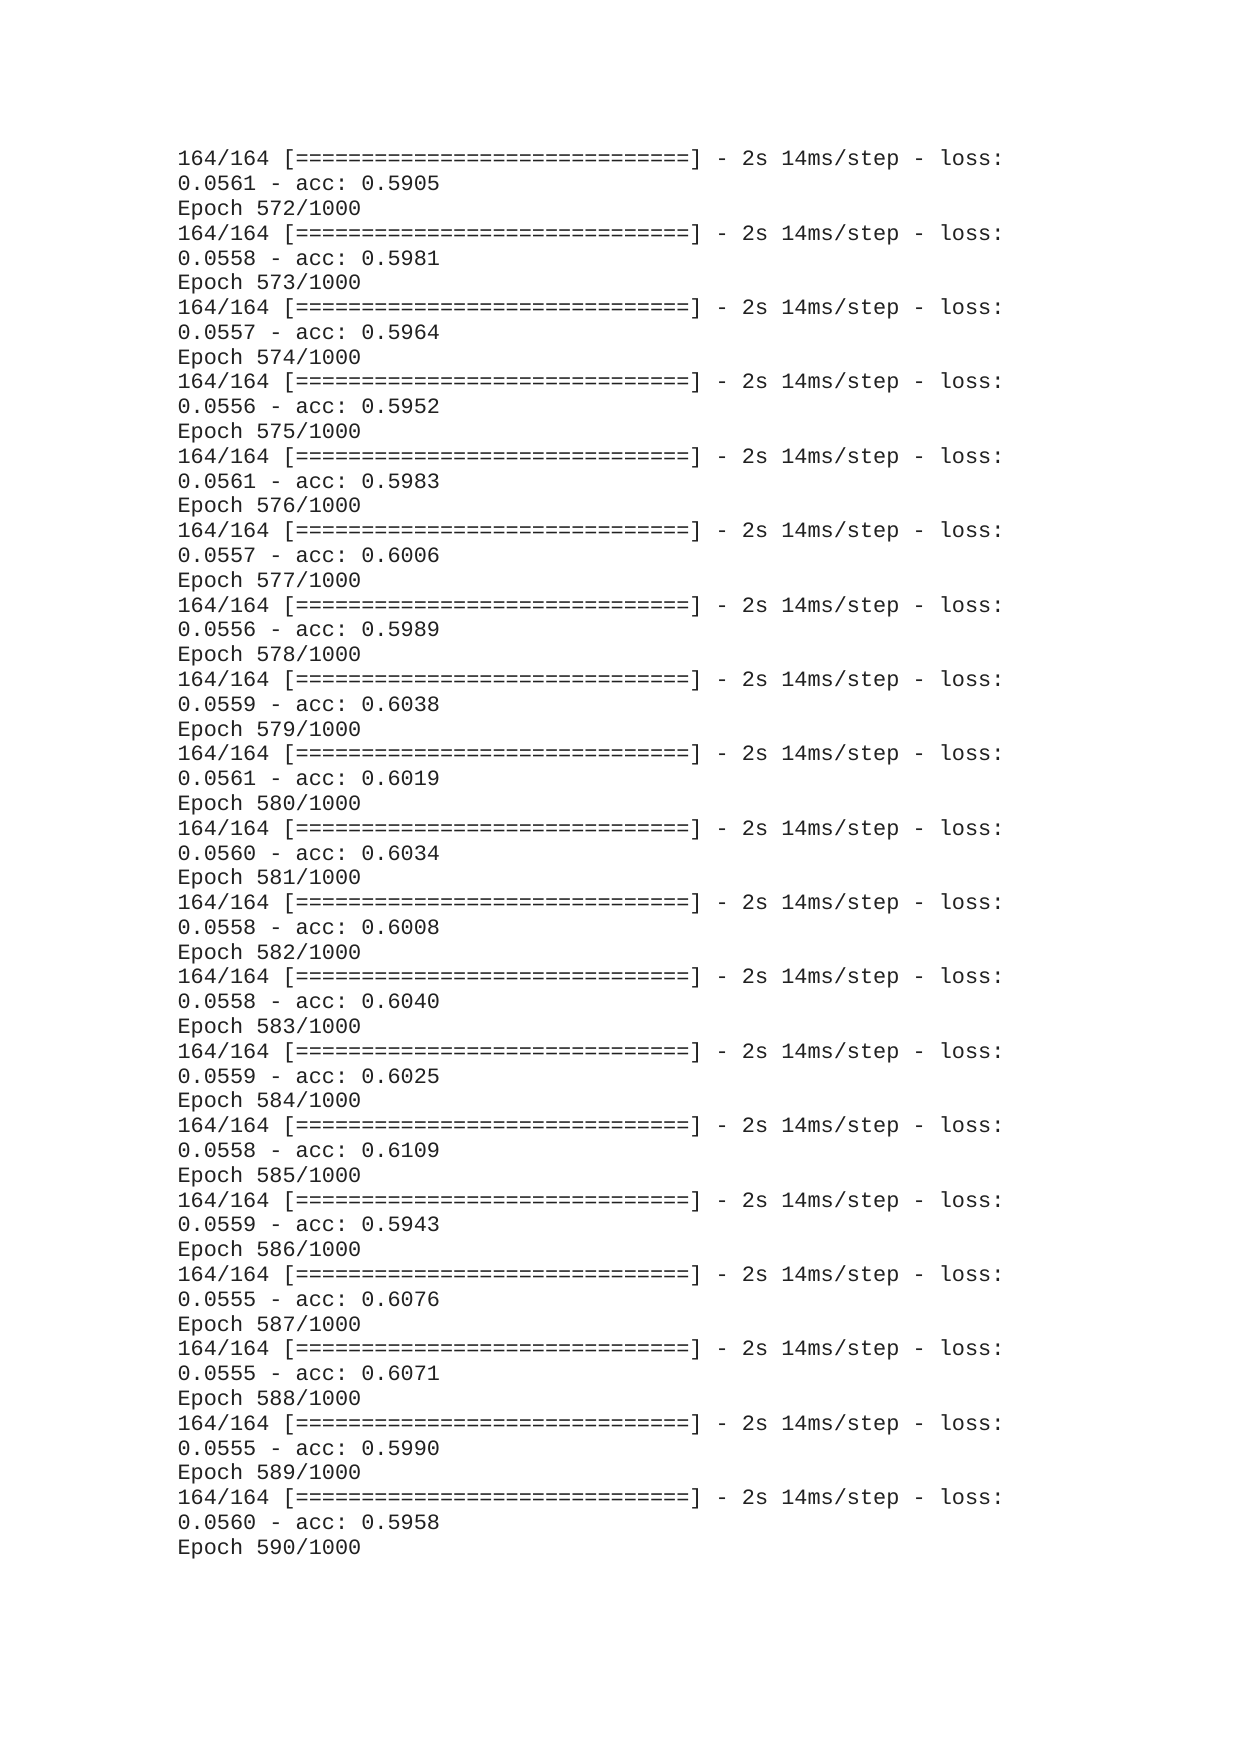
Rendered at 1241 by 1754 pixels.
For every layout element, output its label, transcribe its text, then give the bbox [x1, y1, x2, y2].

text 164/164 [==============================] - 2s 14ms/step - loss: 0.0558 - acc: 0.6040 [177, 966, 1063, 1015]
text 164/164 [==============================] - 2s 14ms/step - loss: 0.0559 - acc: 0.5943 [177, 1189, 1063, 1238]
text 164/164 [==============================] - 2s 14ms/step - loss: 0.0561 - acc: 0.5905 [177, 148, 1063, 197]
text Epoch 574/1000 [177, 346, 1063, 371]
text Epoch 585/1000 [177, 1164, 1063, 1189]
text 164/164 [==============================] - 2s 14ms/step - loss: 0.0556 - acc: 0.5989 [177, 594, 1063, 643]
text 164/164 [==============================] - 2s 14ms/step - loss: 0.0560 - acc: 0.5958 [177, 1486, 1063, 1536]
text 164/164 [==============================] - 2s 14ms/step - loss: 0.0555 - acc: 0.6076 [177, 1263, 1063, 1313]
text Epoch 588/1000 [177, 1387, 1063, 1412]
text Epoch 584/1000 [177, 1090, 1063, 1114]
text 164/164 [==============================] - 2s 14ms/step - loss: 0.0556 - acc: 0.5952 [177, 371, 1063, 420]
text Epoch 582/1000 [177, 941, 1063, 966]
text Epoch 575/1000 [177, 420, 1063, 445]
text Epoch 573/1000 [177, 272, 1063, 296]
text Epoch 572/1000 [177, 197, 1063, 222]
text 164/164 [==============================] - 2s 14ms/step - loss: 0.0561 - acc: 0.5983 [177, 445, 1063, 495]
text 164/164 [==============================] - 2s 14ms/step - loss: 0.0558 - acc: 0.6109 [177, 1114, 1063, 1164]
text 164/164 [==============================] - 2s 14ms/step - loss: 0.0555 - acc: 0.6071 [177, 1338, 1063, 1387]
text 164/164 [==============================] - 2s 14ms/step - loss: 0.0559 - acc: 0.6025 [177, 1040, 1063, 1090]
text 164/164 [==============================] - 2s 14ms/step - loss: 0.0559 - acc: 0.6038 [177, 668, 1063, 718]
text 164/164 [==============================] - 2s 14ms/step - loss: 0.0561 - acc: 0.6019 [177, 743, 1063, 792]
text 164/164 [==============================] - 2s 14ms/step - loss: 0.0558 - acc: 0.5981 [177, 222, 1063, 272]
text Epoch 590/1000 [177, 1536, 1063, 1561]
text Epoch 583/1000 [177, 1015, 1063, 1040]
text 164/164 [==============================] - 2s 14ms/step - loss: 0.0560 - acc: 0.6034 [177, 817, 1063, 867]
text 164/164 [==============================] - 2s 14ms/step - loss: 0.0555 - acc: 0.5990 [177, 1412, 1063, 1462]
text Epoch 576/1000 [177, 495, 1063, 519]
text Epoch 581/1000 [177, 867, 1063, 891]
text Epoch 587/1000 [177, 1313, 1063, 1338]
text 164/164 [==============================] - 2s 14ms/step - loss: 0.0557 - acc: 0.6006 [177, 519, 1063, 569]
text Epoch 589/1000 [177, 1462, 1063, 1486]
text 164/164 [==============================] - 2s 14ms/step - loss: 0.0557 - acc: 0.5964 [177, 296, 1063, 346]
text Epoch 580/1000 [177, 792, 1063, 817]
text Epoch 579/1000 [177, 718, 1063, 743]
text Epoch 586/1000 [177, 1238, 1063, 1263]
text Epoch 577/1000 [177, 569, 1063, 594]
text Epoch 578/1000 [177, 643, 1063, 668]
text 164/164 [==============================] - 2s 14ms/step - loss: 0.0558 - acc: 0.6008 [177, 891, 1063, 941]
